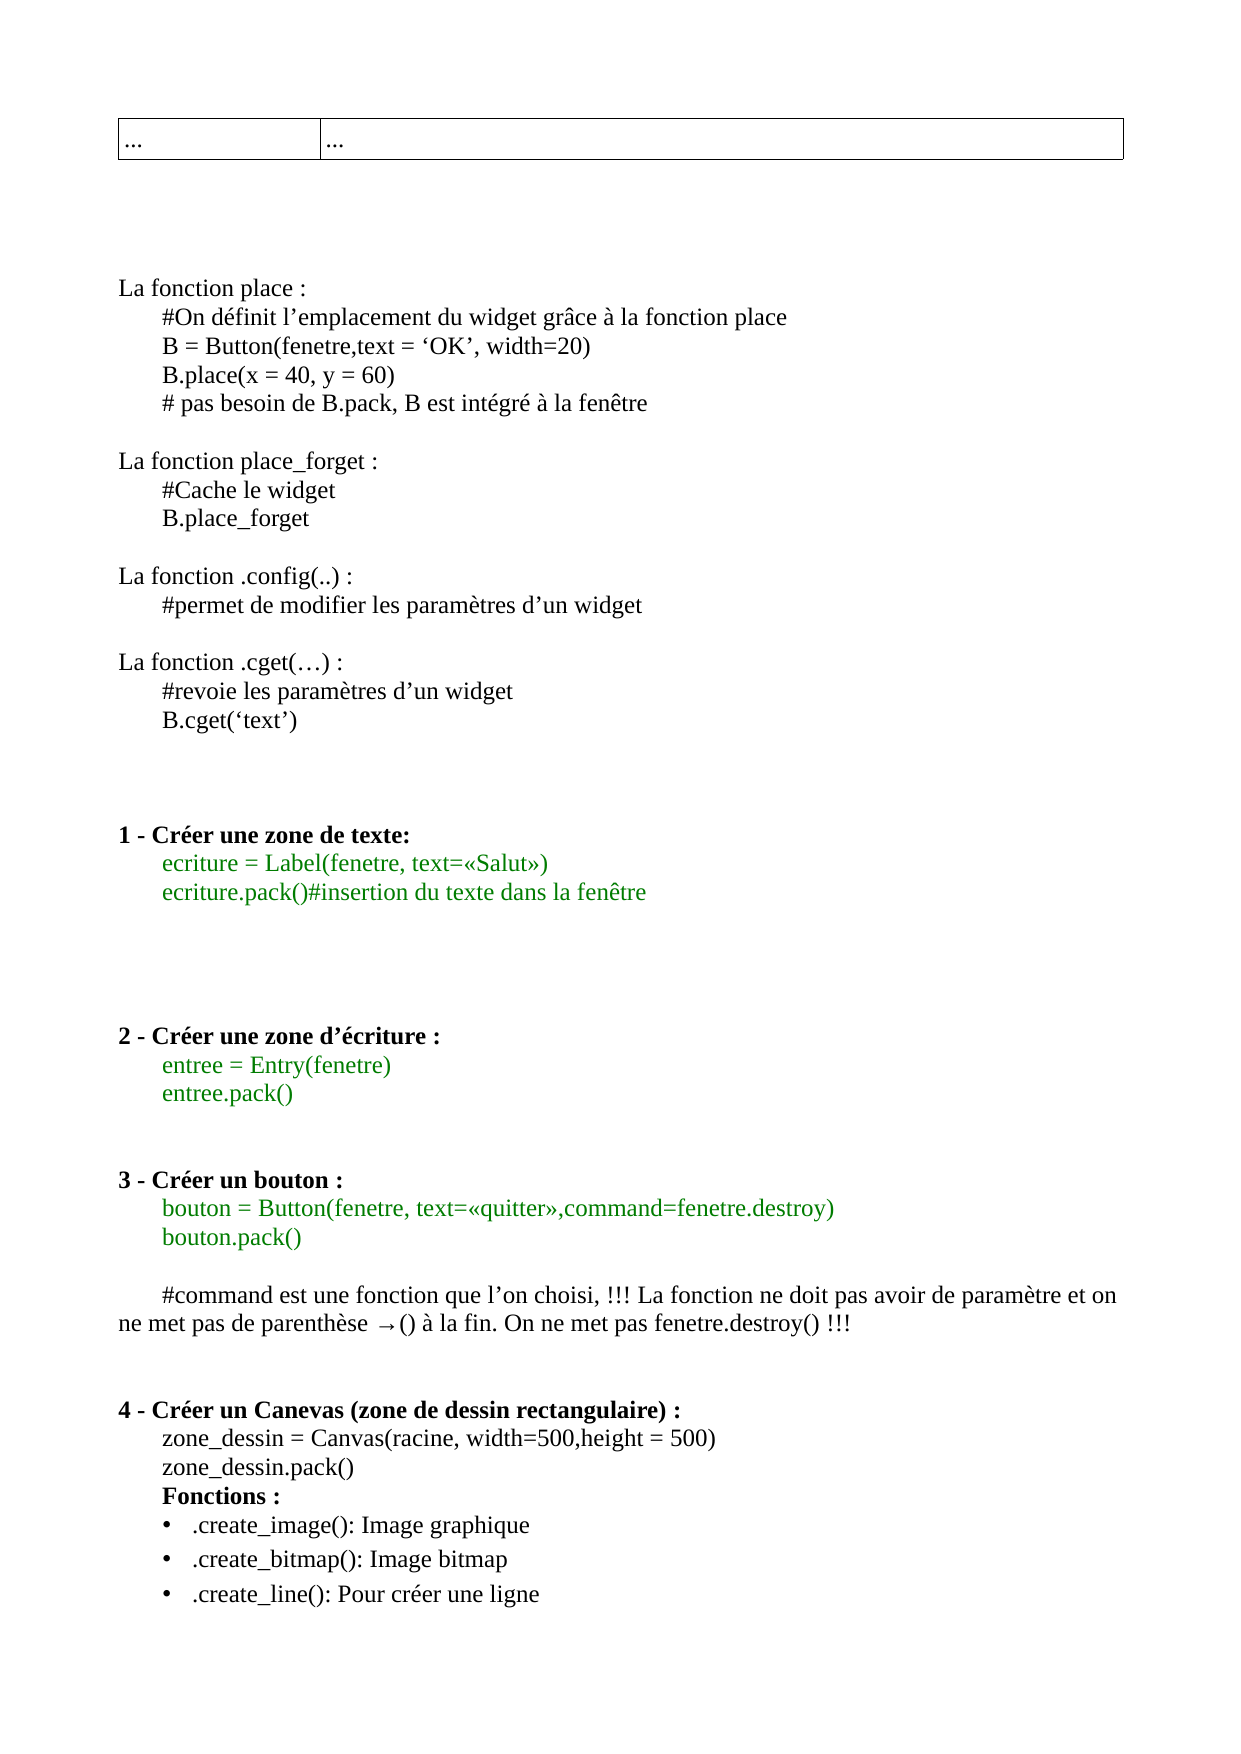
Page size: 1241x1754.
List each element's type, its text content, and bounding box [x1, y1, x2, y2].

text B.place(x = 40, y = 60) [118, 360, 1122, 388]
list .create_bitmap(): Image bitmap [162, 1544, 1122, 1573]
text La fonction .config(..) : [118, 561, 1122, 590]
text #command est une fonction que l’on choisi, !!! La fonction ne doit pas avoir de paramètre et on ne met pas de parenthèse →() à la fin. On ne met pas fenetre.destroy() !!! [118, 1280, 1122, 1337]
text B = Button(fenetre,text = ‘OK’, width=20) [118, 331, 1122, 360]
text 1 - Créer une zone de texte: [118, 820, 1122, 848]
text 4 - Créer un Canevas (zone de dessin rectangulaire) : [118, 1395, 1122, 1423]
text zone_dessin.pack() [118, 1452, 1122, 1481]
text B.place_forget [118, 503, 1122, 532]
text 2 - Créer une zone d’écriture : [118, 1021, 1122, 1050]
text #Cache le widget [118, 475, 1122, 503]
text bouton = Button(fenetre, text=«quitter»,command=fenetre.destroy) [118, 1193, 1122, 1222]
text # pas besoin de B.pack, B est intégré à la fenêtre [118, 388, 1122, 417]
text ecriture.pack()#insertion du texte dans la fenêtre [118, 877, 1122, 906]
text La fonction place : [118, 273, 1122, 302]
text #revoie les paramètres d’un widget [118, 676, 1122, 705]
table_cell ... [321, 119, 1123, 158]
text B.cget(‘text’) [118, 705, 1122, 733]
text #permet de modifier les paramètres d’un widget [118, 590, 1122, 618]
table_cell ... [119, 119, 320, 158]
text zone_dessin = Canvas(racine, width=500,height = 500) [118, 1423, 1122, 1452]
list .create_line(): Pour créer une ligne [162, 1579, 1122, 1607]
text Fonctions : [118, 1481, 1122, 1510]
list .create_image(): Image graphique [162, 1510, 1122, 1538]
text La fonction .cget(…) : [118, 647, 1122, 676]
text 3 - Créer un bouton : [118, 1165, 1122, 1193]
text entree = Entry(fenetre) [118, 1050, 1122, 1078]
text ecriture = Label(fenetre, text=«Salut») [118, 848, 1122, 877]
text #On définit l’emplacement du widget grâce à la fonction place [118, 302, 1122, 331]
text bouton.pack() [118, 1222, 1228, 1251]
text entree.pack() [118, 1078, 1122, 1107]
text La fonction place_forget : [118, 446, 1122, 475]
